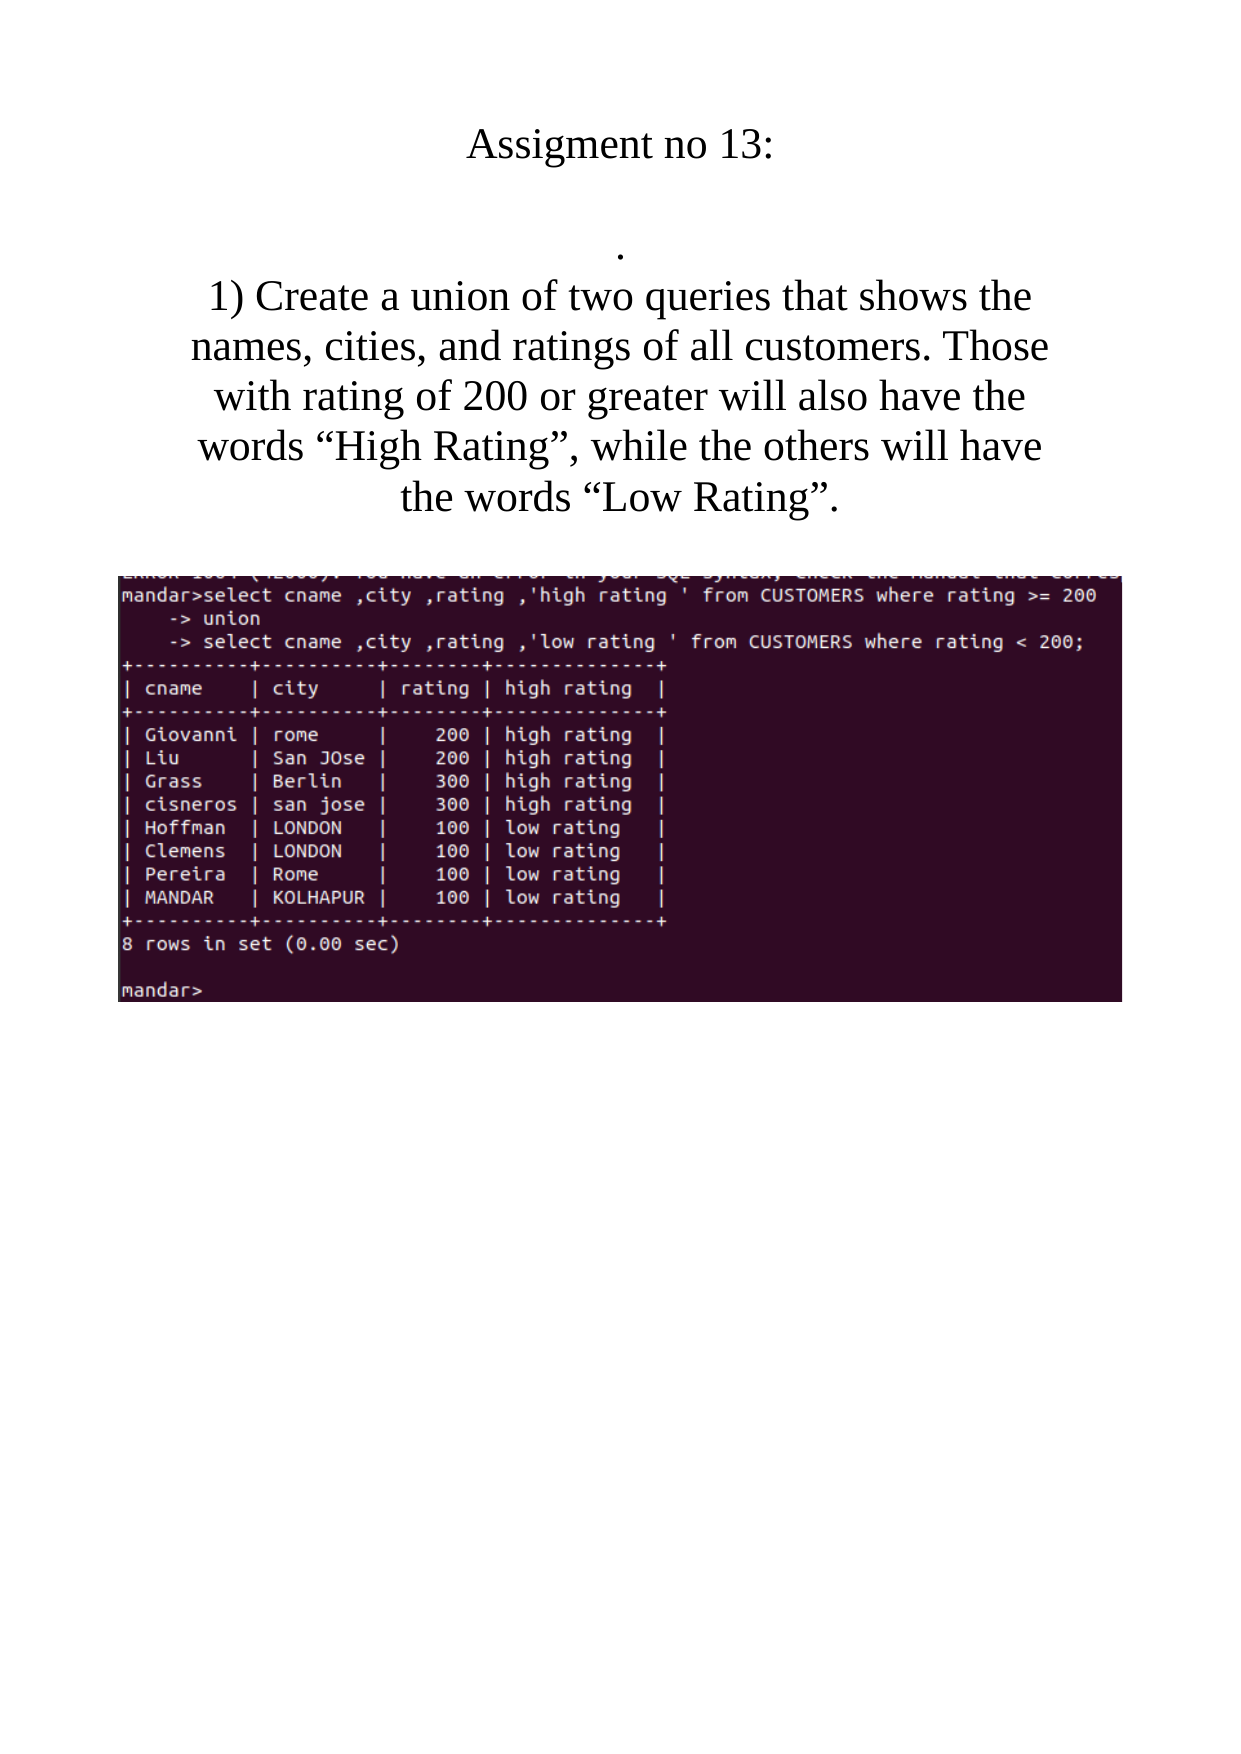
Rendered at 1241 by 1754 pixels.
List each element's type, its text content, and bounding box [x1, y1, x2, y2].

text 1) Create a union of two queries that shows the [118, 269, 1122, 319]
text names, cities, and ratings of all customers. Those [118, 319, 1122, 370]
text Assigment no 13: [118, 118, 1122, 168]
text the words “Low Rating”. [118, 470, 1122, 521]
text with rating of 200 or greater will also have the [118, 370, 1122, 420]
text words “High Rating”, while the others will have [118, 420, 1122, 470]
picture [118, 576, 1123, 1002]
text . [118, 219, 1122, 269]
